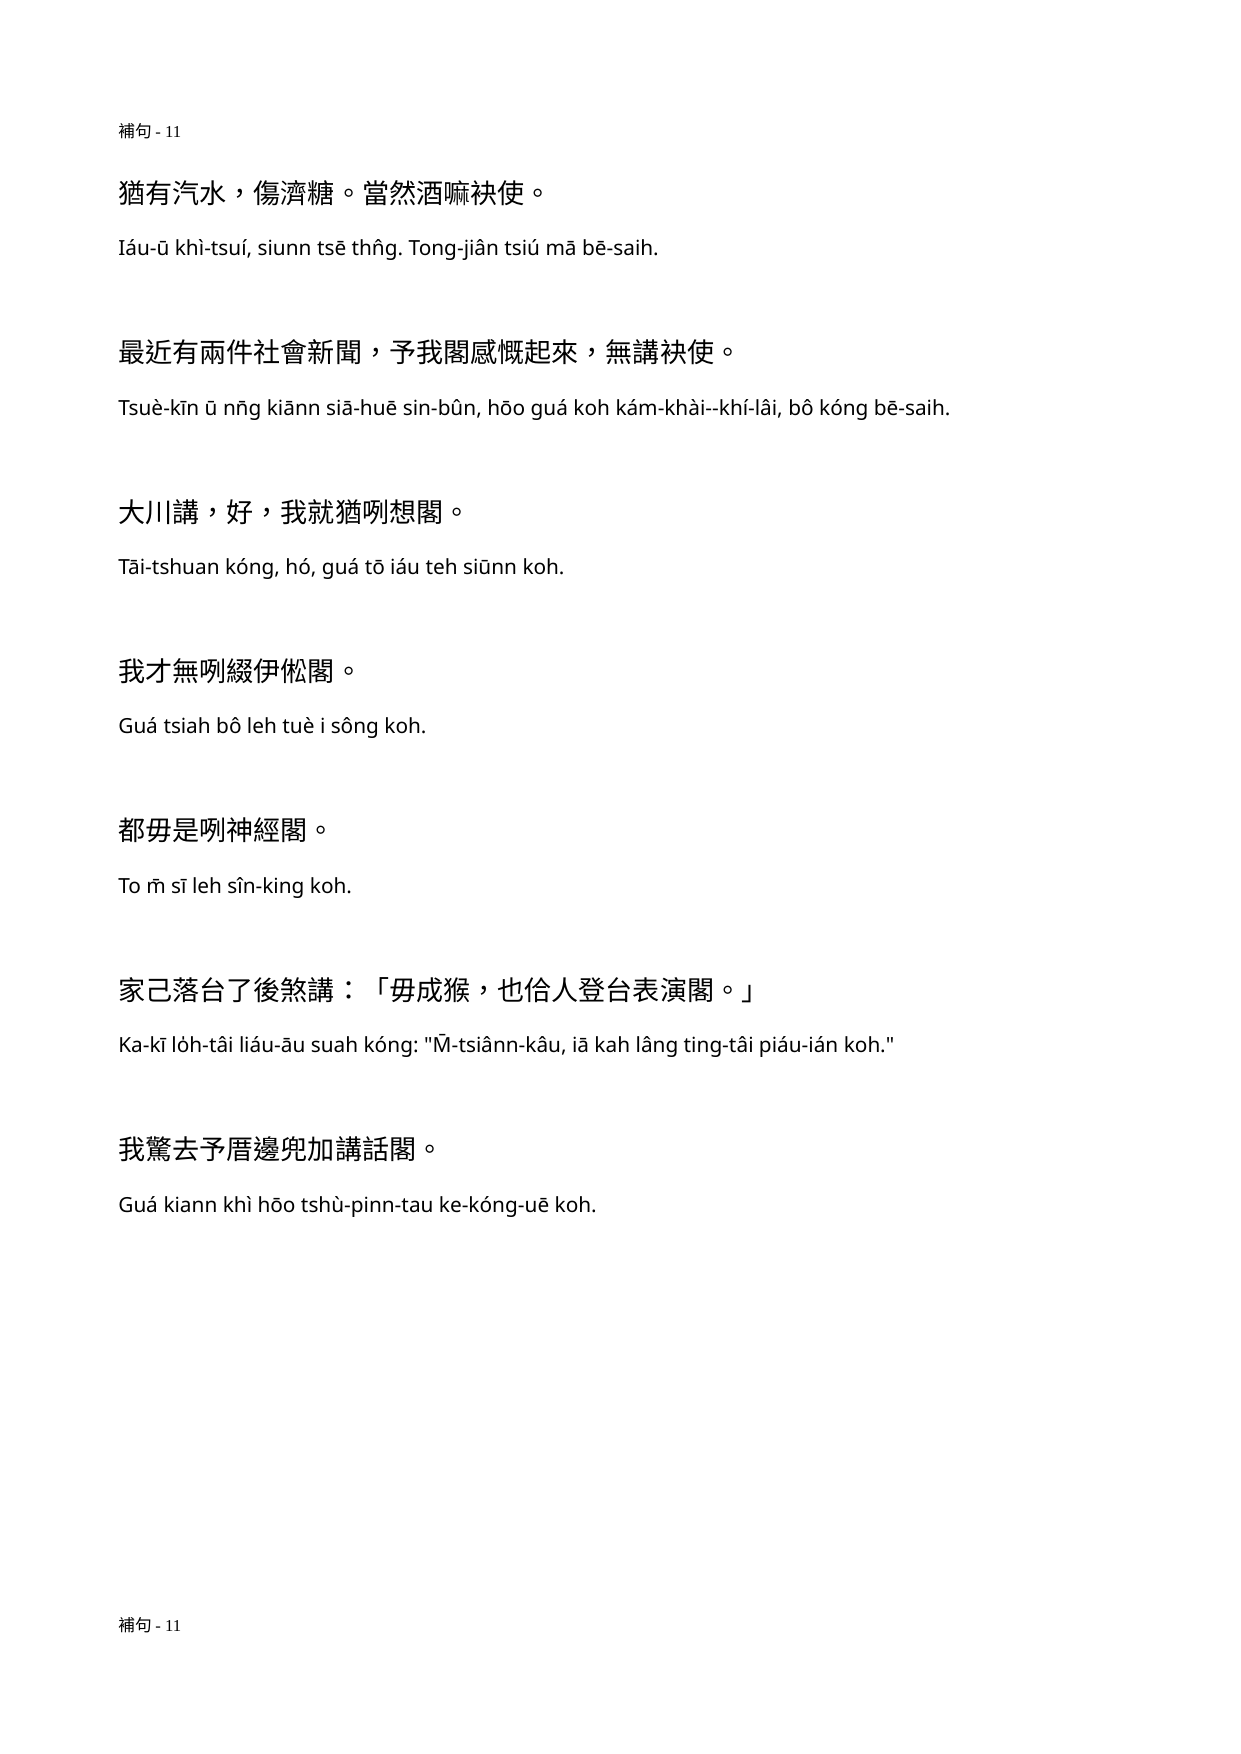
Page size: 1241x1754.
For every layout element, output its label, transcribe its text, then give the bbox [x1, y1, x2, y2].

text Tsuè-kīn ū nn̄g kiānn siā-huē sin-bûn, hōo guá koh kám-khài--khí-lâi, bô kóng bē-saih. [118, 393, 1122, 421]
text To m̄ sī leh sîn-king koh. [118, 871, 1122, 899]
text Iáu-ū khì-tsuí, siunn tsē thn̂g. Tong-jiân tsiú mā bē-saih. [118, 233, 1122, 262]
text 大川講，好，我就猶咧想閣。 [118, 491, 1122, 530]
text 都毋是咧神經閣。 [118, 809, 1122, 848]
text 最近有兩件社會新聞，予我閣感慨起來，無講袂使。 [118, 331, 1122, 370]
text Ka-kī lo̍h-tâi liáu-āu suah kóng: "M̄-tsiânn-kâu, iā kah lâng ting-tâi piáu-ián koh." [118, 1030, 1122, 1059]
text Guá kiann khì hōo tshù-pinn-tau ke-kóng-uē koh. [118, 1190, 1122, 1218]
text 家己落台了後煞講：「毋成猴，也佮人登台表演閣。」 [118, 969, 1122, 1008]
text Guá tsiah bô leh tuè i sông koh. [118, 712, 1122, 740]
text 我驚去予厝邊兜加講話閣。 [118, 1128, 1122, 1167]
text 猶有汽水，傷濟糖。當然酒嘛袂使。 [118, 172, 1122, 211]
text 我才無咧綴伊倯閣。 [118, 650, 1122, 689]
text Tāi-tshuan kóng, hó, guá tō iáu teh siūnn koh. [118, 552, 1122, 581]
